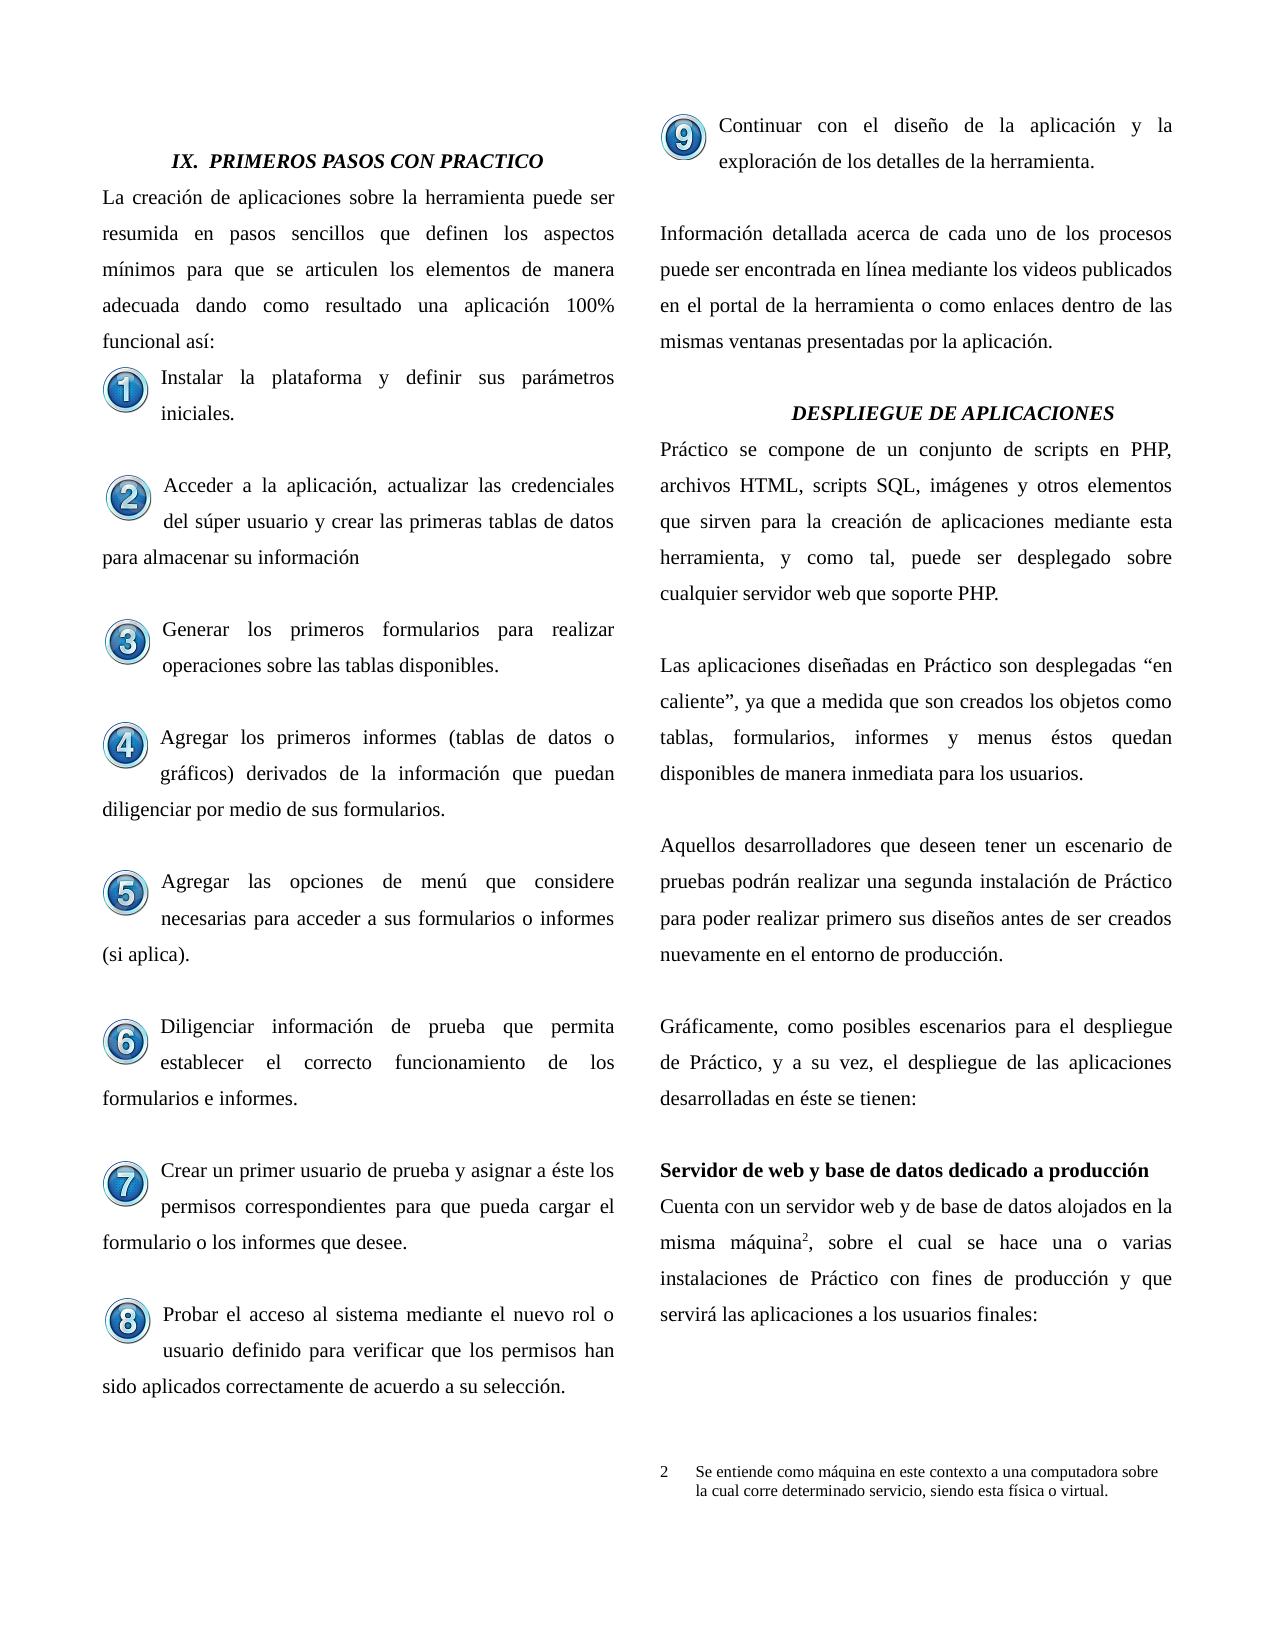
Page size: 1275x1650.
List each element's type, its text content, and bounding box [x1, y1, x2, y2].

text La creación de aplicaciones sobre la herramienta puede ser resumida en pasos sencillos que definen los aspectos mínimos para que se articulen los elementos de manera adecuada dando como resultado una aplicación 100% funcional así: [102, 184, 615, 353]
text IX. PRIMEROS PASOS CON PRACTICO [102, 148, 615, 173]
picture [102, 366, 149, 413]
picture [102, 870, 149, 916]
text Práctico se compone de un conjunto de scripts en PHP, archivos HTML, scripts SQL, imágenes y otros elementos que sirven para la creación de aplicaciones mediante esta herramienta, y como tal, puede ser desplegado sobre cualquier servidor web que soporte PHP. [660, 437, 1173, 605]
text Gráficamente, como posibles escenarios para el despliegue de Práctico, y a su vez, el despliegue de las aplicaciones desarrolladas en éste se tienen: [660, 1013, 1173, 1110]
text Agregar las opciones de menú que considere necesarias para acceder a sus formularios o informes (si aplica). [102, 869, 615, 966]
list Servidor de web y base de datos dedicado a producción [637, 1158, 1173, 1182]
text Acceder a la aplicación, actualizar las credenciales del súper usuario y crear las primeras tablas de datos para almacenar su información [102, 473, 615, 569]
picture [102, 1018, 149, 1065]
picture [102, 1160, 149, 1207]
text Instalar la plataforma y definir sus parámetros iniciales. [102, 365, 615, 425]
text Probar el acceso al sistema mediante el nuevo rol o usuario definido para verificar que los permisos han sido aplicados correctamente de acuerdo a su selección. [102, 1302, 615, 1398]
text Agregar los primeros informes (tablas de datos o gráficos) derivados de la información que puedan diligenciar por medio de sus formularios. [102, 725, 615, 821]
picture [102, 722, 149, 769]
text Se entiende como máquina en este contexto a una computadora sobre la cual corre determinado servicio, siendo esta física o virtual. [660, 1462, 1173, 1500]
text Información detallada acerca de cada uno de los procesos puede ser encontrada en línea mediante los videos publicados en el portal de la herramienta o como enlaces dentro de las mismas ventanas presentadas por la aplicación. [660, 221, 1173, 353]
text Cuenta con un servidor web y de base de datos alojados en la misma máquina, sobre el cual se hace una o varias instalaciones de Práctico con fines de producción y que servirá las aplicaciones a los usuarios finales: [660, 1194, 1173, 1326]
text Continuar con el diseño de la aplicación y la exploración de los detalles de la herramienta. [660, 112, 1173, 173]
picture [660, 114, 707, 160]
text Las aplicaciones diseñadas en Práctico son desplegadas “en caliente”, ya que a medida que son creados los objetos como tablas, formularios, informes y menus éstos quedan disponibles de manera inmediata para los usuarios. [660, 653, 1173, 785]
picture [104, 618, 151, 665]
picture [105, 474, 152, 521]
text Generar los primeros formularios para realizar operaciones sobre las tablas disponibles. [102, 617, 615, 677]
picture [104, 1297, 151, 1344]
text Crear un primer usuario de prueba y asignar a éste los permisos correspondientes para que pueda cargar el formulario o los informes que desee. [102, 1158, 615, 1254]
text Aquellos desarrolladores que deseen tener un escenario de pruebas podrán realizar una segunda instalación de Práctico para poder realizar primero sus diseños antes de ser creados nuevamente en el entorno de producción. [660, 833, 1173, 966]
list DESPLIEGUE DE APLICACIONES [697, 401, 1173, 425]
text Diligenciar información de prueba que permita establecer el correcto funcionamiento de los formularios e informes. [102, 1013, 615, 1110]
